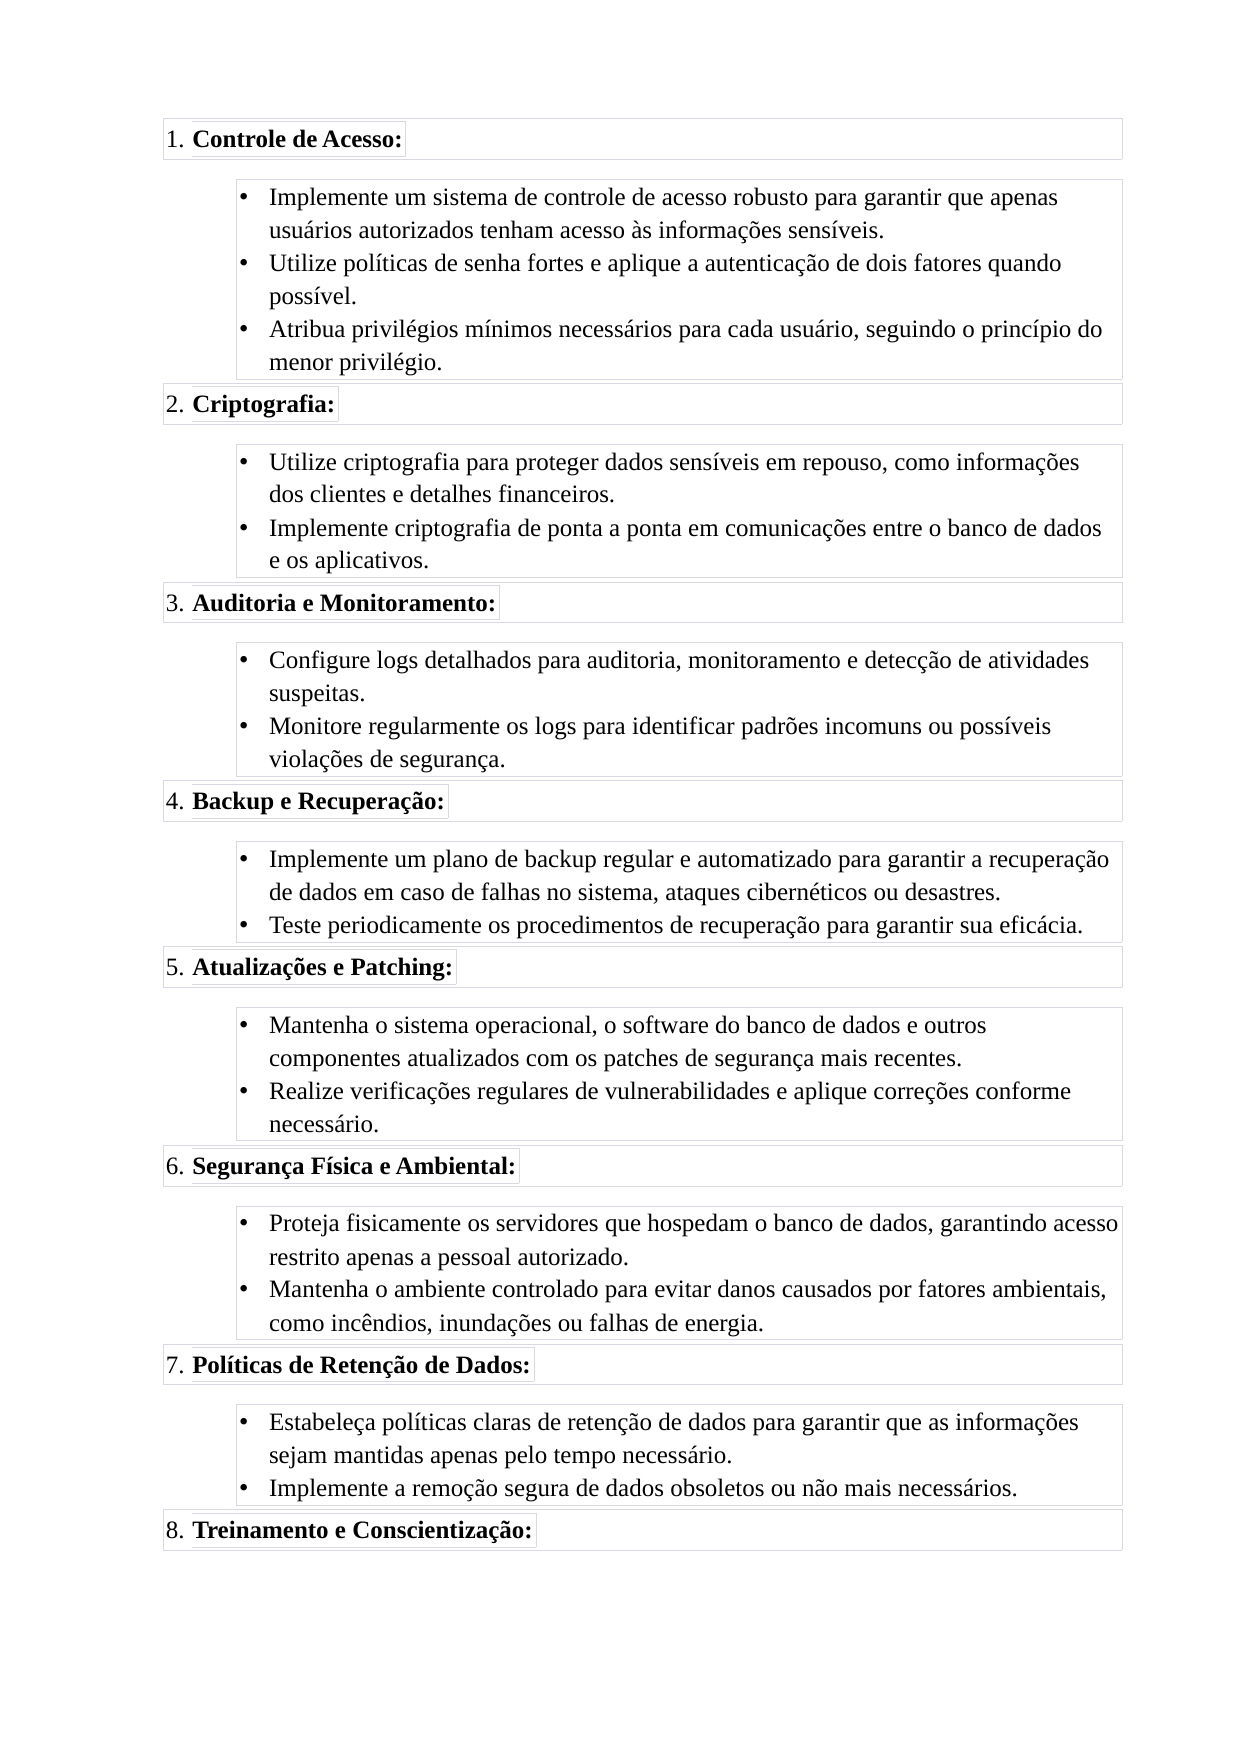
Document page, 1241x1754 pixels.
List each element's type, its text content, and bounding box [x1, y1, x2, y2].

list Treinamento e Conscientização: [164, 1510, 1122, 1550]
list Implemente criptografia de ponta a ponta em comunicações entre o banco de dados e os aplicativos. [237, 509, 1122, 577]
list Configure logs detalhados para auditoria, monitoramento e detecção de atividades suspeitas. [237, 643, 1122, 707]
list Teste periodicamente os procedimentos de recuperação para garantir sua eficácia. [237, 907, 1122, 942]
list Implemente um sistema de controle de acesso robusto para garantir que apenas usuários autorizados tenham acesso às informações sensíveis. [237, 180, 1122, 243]
list Proteja fisicamente os servidores que hospedam o banco de dados, garantindo acesso restrito apenas a pessoal autorizado. [237, 1207, 1122, 1270]
list Monitore regularmente os logs para identificar padrões incomuns ou possíveis violações de segurança. [237, 708, 1122, 776]
list Políticas de Retenção de Dados: [164, 1345, 1122, 1384]
list Implemente um plano de backup regular e automatizado para garantir a recuperação de dados em caso de falhas no sistema, ataques cibernéticos ou desastres. [237, 842, 1122, 906]
list Estabeleça políticas claras de retenção de dados para garantir que as informações sejam mantidas apenas pelo tempo necessário. [237, 1405, 1122, 1469]
list Implemente a remoção segura de dados obsoletos ou não mais necessários. [237, 1470, 1122, 1505]
list Utilize criptografia para proteger dados sensíveis em repouso, como informações dos clientes e detalhes financeiros. [237, 445, 1122, 508]
list Realize verificações regulares de vulnerabilidades e aplique correções conforme necessário. [237, 1073, 1122, 1140]
list Atualizações e Patching: [164, 947, 1122, 987]
list Mantenha o sistema operacional, o software do banco de dados e outros componentes atualizados com os patches de segurança mais recentes. [237, 1008, 1122, 1072]
list Atribua privilégios mínimos necessários para cada usuário, seguindo o princípio do menor privilégio. [237, 311, 1122, 379]
list Mantenha o ambiente controlado para evitar danos causados por fatores ambientais, como incêndios, inundações ou falhas de energia. [237, 1272, 1122, 1339]
list Segurança Física e Ambiental: [164, 1146, 1122, 1186]
list Backup e Recuperação: [164, 781, 1122, 821]
list Auditoria e Monitoramento: [164, 583, 1122, 622]
list Controle de Acesso: [164, 119, 1122, 159]
list Utilize políticas de senha fortes e aplique a autenticação de dois fatores quando possível. [237, 245, 1122, 309]
list Criptografia: [164, 384, 1122, 424]
